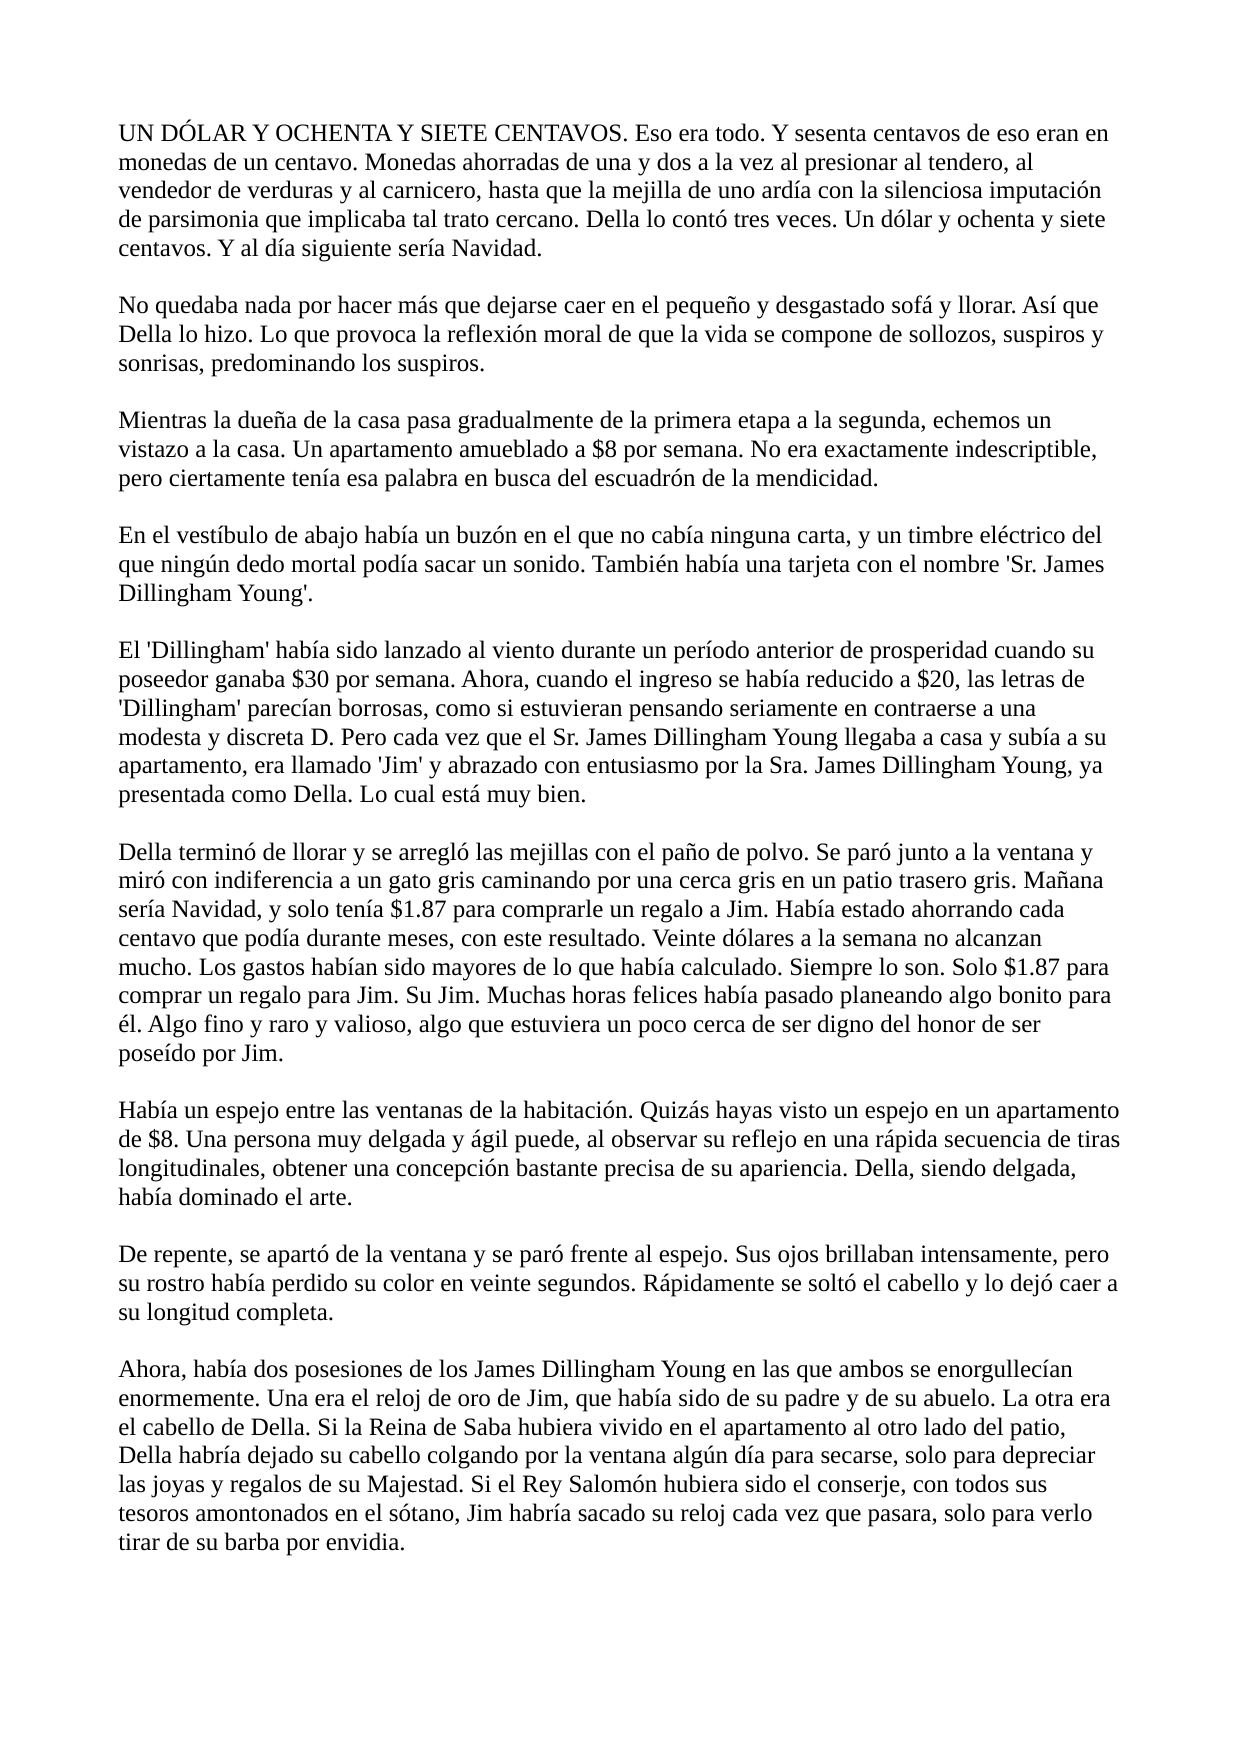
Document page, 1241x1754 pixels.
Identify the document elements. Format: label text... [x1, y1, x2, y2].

text Ahora, había dos posesiones de los James Dillingham Young en las que ambos se enorgullecían enormemente. Una era el reloj de oro de Jim, que había sido de su padre y de su abuelo. La otra era el cabello de Della. Si la Reina de Saba hubiera vivido en el apartamento al otro lado del patio, Della habría dejado su cabello colgando por la ventana algún día para secarse, solo para depreciar las joyas y regalos de su Majestad. Si el Rey Salomón hubiera sido el conserje, con todos sus tesoros amontonados en el sótano, Jim habría sacado su reloj cada vez que pasara, solo para verlo tirar de su barba por envidia. [118, 1354, 1122, 1556]
text Mientras la dueña de la casa pasa gradualmente de la primera etapa a la segunda, echemos un vistazo a la casa. Un apartamento amueblado a $8 por semana. No era exactamente indescriptible, pero ciertamente tenía esa palabra en busca del escuadrón de la mendicidad. [118, 406, 1122, 492]
text Della terminó de llorar y se arregló las mejillas con el paño de polvo. Se paró junto a la ventana y miró con indiferencia a un gato gris caminando por una cerca gris en un patio trasero gris. Mañana sería Navidad, y solo tenía $1.87 para comprarle un regalo a Jim. Había estado ahorrando cada centavo que podía durante meses, con este resultado. Veinte dólares a la semana no alcanzan mucho. Los gastos habían sido mayores de lo que había calculado. Siempre lo son. Solo $1.87 para comprar un regalo para Jim. Su Jim. Muchas horas felices había pasado planeando algo bonito para él. Algo fino y raro y valioso, algo que estuviera un poco cerca de ser digno del honor de ser poseído por Jim. [118, 837, 1122, 1067]
text Había un espejo entre las ventanas de la habitación. Quizás hayas visto un espejo en un apartamento de $8. Una persona muy delgada y ágil puede, al observar su reflejo en una rápida secuencia de tiras longitudinales, obtener una concepción bastante precisa de su apariencia. Della, siendo delgada, había dominado el arte. [118, 1096, 1122, 1211]
text UN DÓLAR Y OCHENTA Y SIETE CENTAVOS. Eso era todo. Y sesenta centavos de eso eran en monedas de un centavo. Monedas ahorradas de una y dos a la vez al presionar al tendero, al vendedor de verduras y al carnicero, hasta que la mejilla de uno ardía con la silenciosa imputación de parsimonia que implicaba tal trato cercano. Della lo contó tres veces. Un dólar y ochenta y siete centavos. Y al día siguiente sería Navidad. [118, 118, 1122, 262]
text No quedaba nada por hacer más que dejarse caer en el pequeño y desgastado sofá y llorar. Así que Della lo hizo. Lo que provoca la reflexión moral de que la vida se compone de sollozos, suspiros y sonrisas, predominando los suspiros. [118, 291, 1122, 377]
text De repente, se apartó de la ventana y se paró frente al espejo. Sus ojos brillaban intensamente, pero su rostro había perdido su color en veinte segundos. Rápidamente se soltó el cabello y lo dejó caer a su longitud completa. [118, 1239, 1122, 1326]
text El 'Dillingham' había sido lanzado al viento durante un período anterior de prosperidad cuando su poseedor ganaba $30 por semana. Ahora, cuando el ingreso se había reducido a $20, las letras de 'Dillingham' parecían borrosas, como si estuvieran pensando seriamente en contraerse a una modesta y discreta D. Pero cada vez que el Sr. James Dillingham Young llegaba a casa y subía a su apartamento, era llamado 'Jim' y abrazado con entusiasmo por la Sra. James Dillingham Young, ya presentada como Della. Lo cual está muy bien. [118, 636, 1122, 808]
text En el vestíbulo de abajo había un buzón en el que no cabía ninguna carta, y un timbre eléctrico del que ningún dedo mortal podía sacar un sonido. También había una tarjeta con el nombre 'Sr. James Dillingham Young'. [118, 521, 1122, 607]
